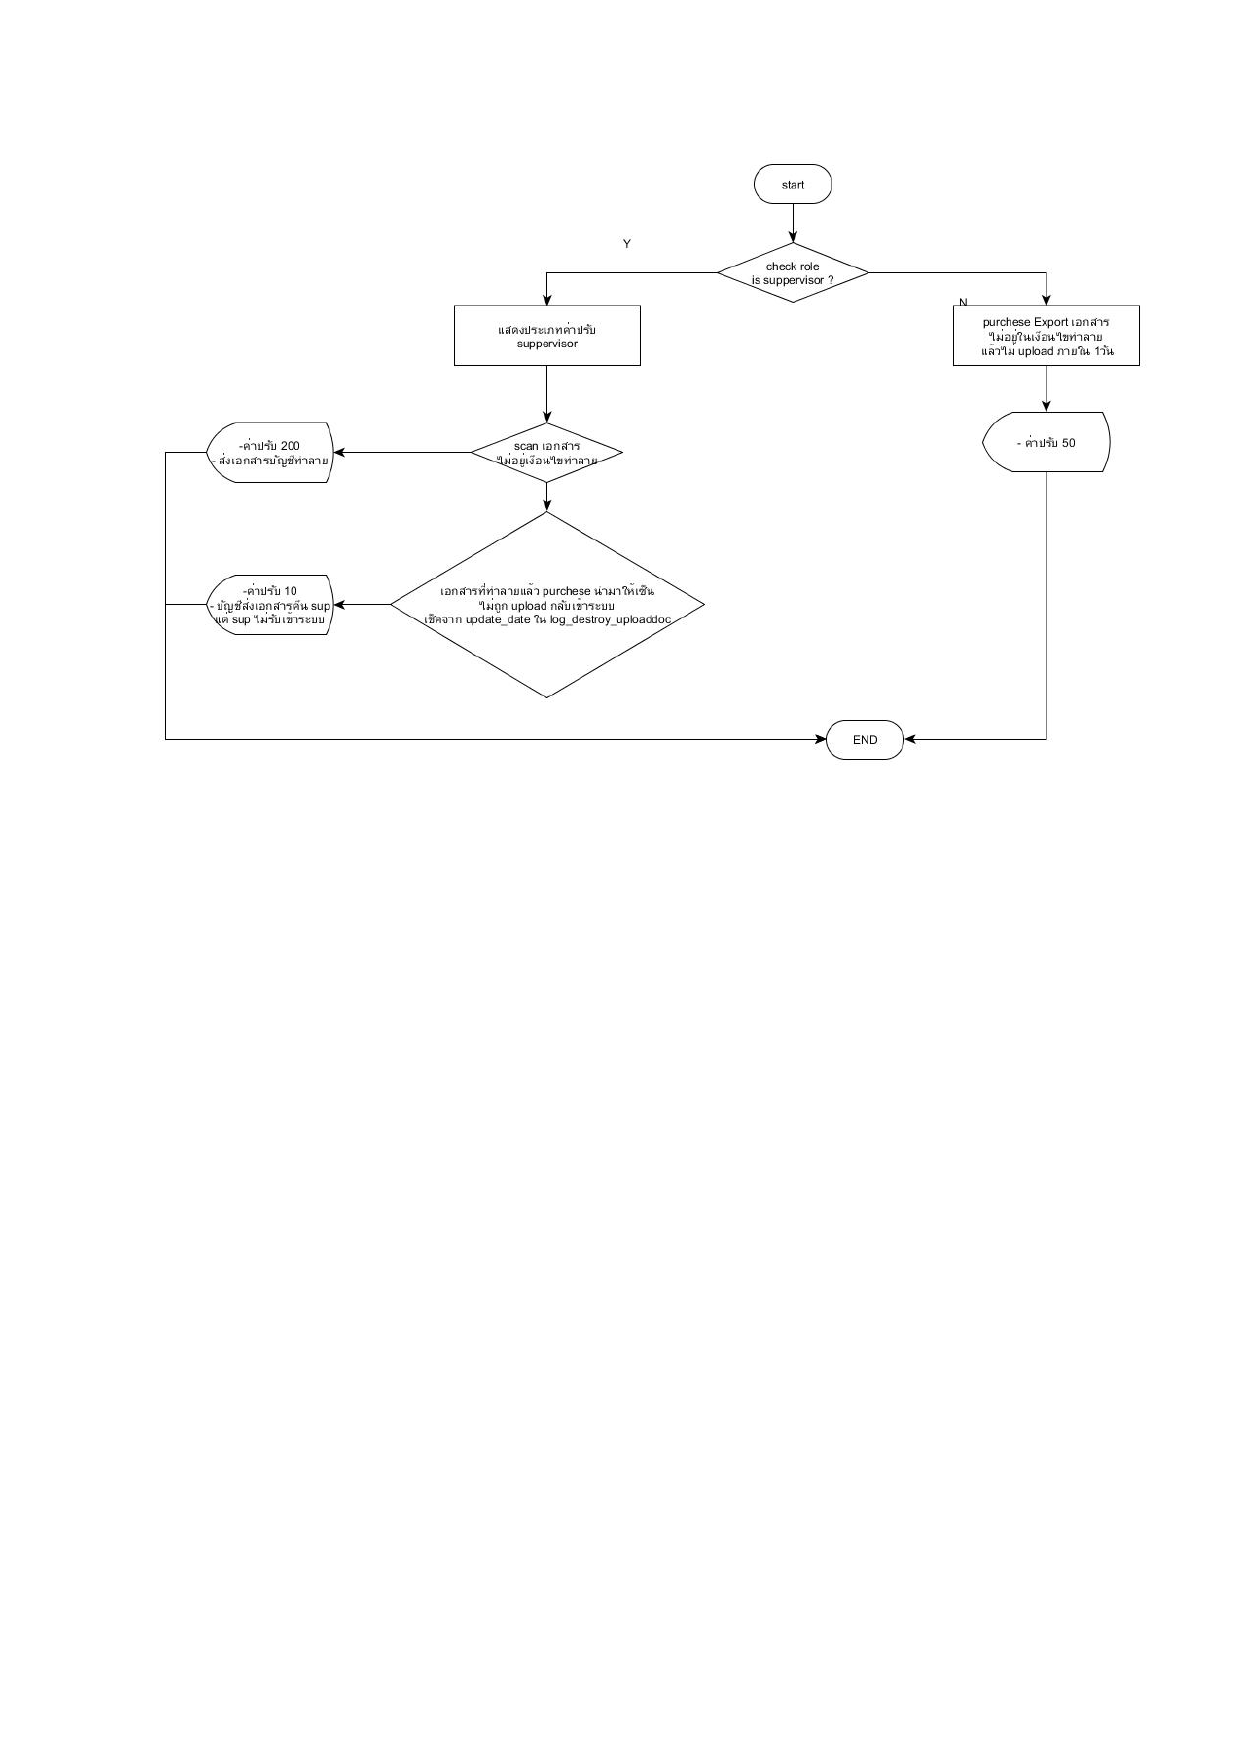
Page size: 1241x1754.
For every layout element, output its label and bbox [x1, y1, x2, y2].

picture [150, 150, 1154, 774]
